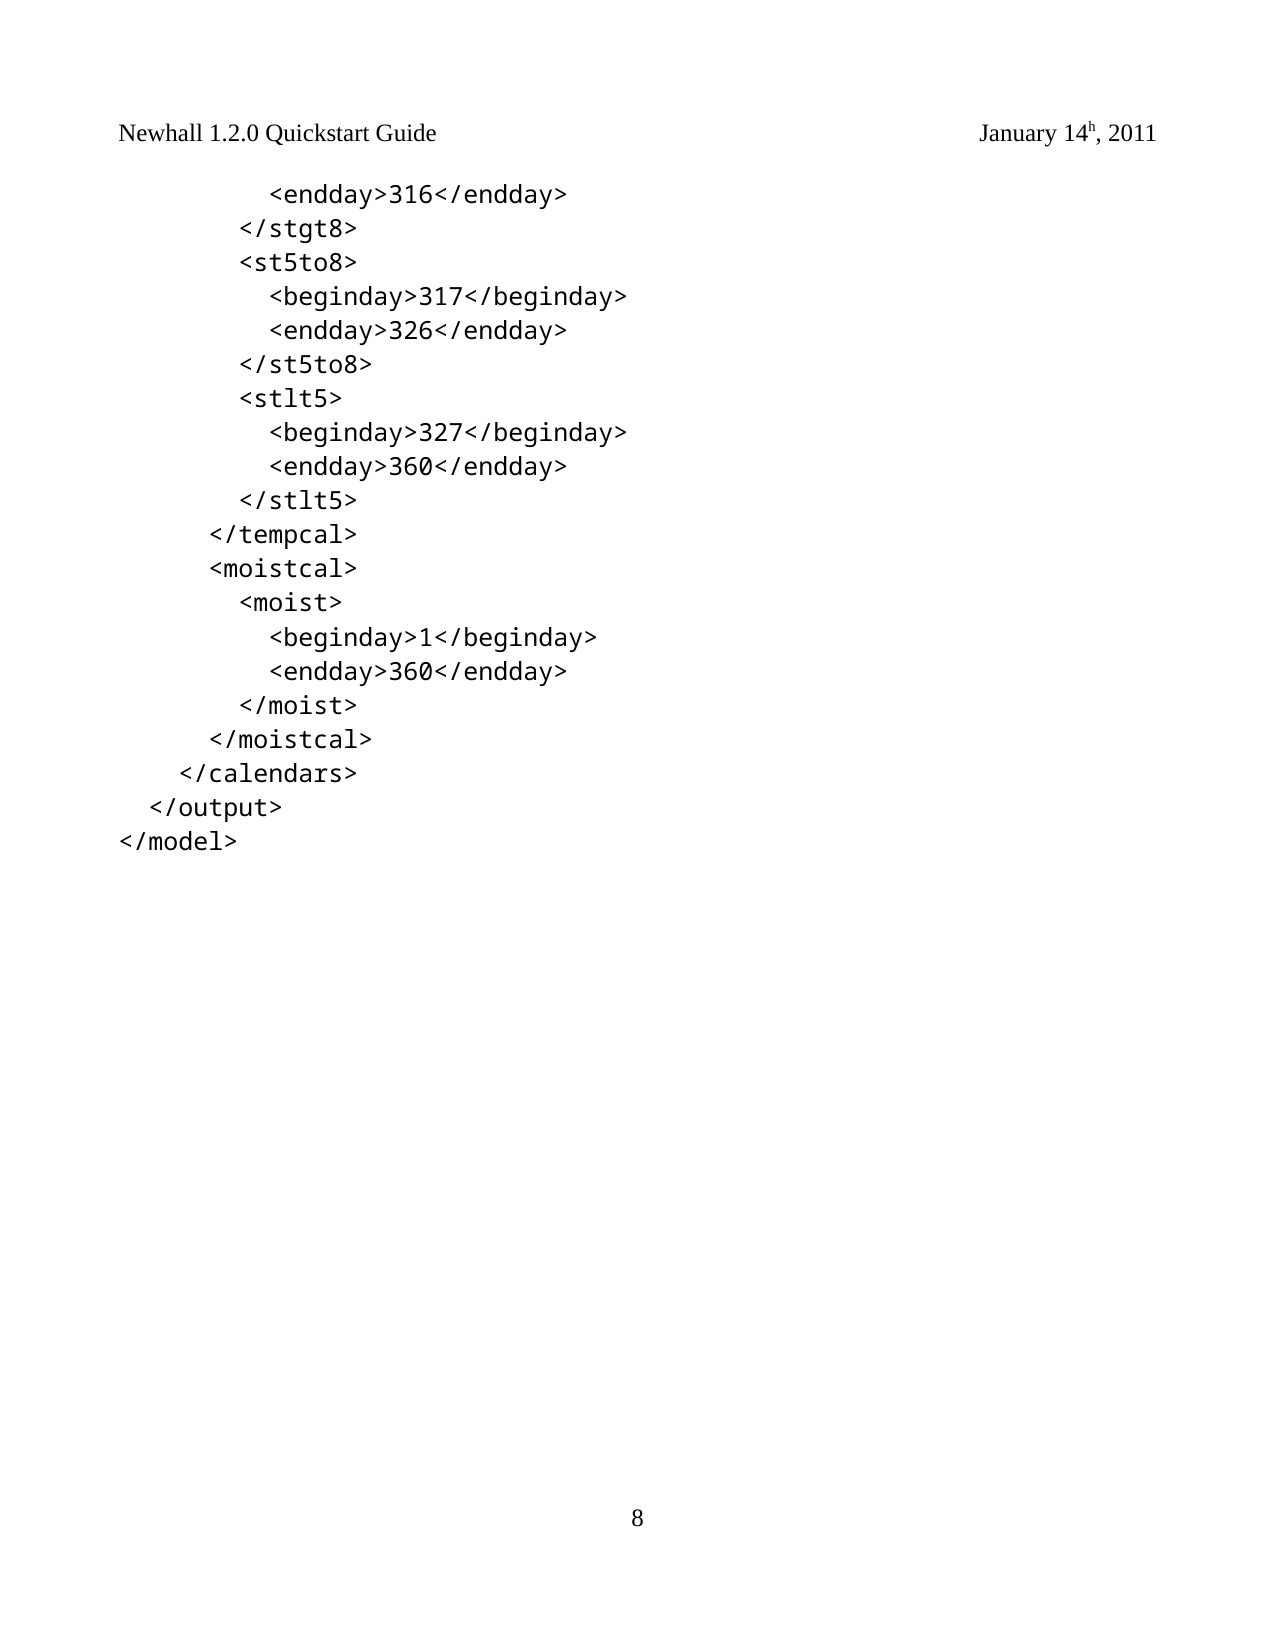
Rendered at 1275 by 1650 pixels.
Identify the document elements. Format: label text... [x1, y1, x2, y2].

text </st5to8> [118, 347, 1157, 381]
text <beginday>327</beginday> [118, 415, 1157, 449]
text </stgt8> [118, 210, 1157, 244]
text <st5to8> [118, 244, 1157, 278]
text </output> [118, 789, 1157, 823]
text </tempcal> [118, 517, 1157, 551]
text <endday>360</endday> [118, 653, 1157, 687]
text <moist> [118, 585, 1157, 619]
text <endday>316</endday> [118, 176, 1157, 210]
text </calendars> [118, 755, 1157, 789]
text </model> [118, 823, 1157, 858]
text <endday>360</endday> [118, 449, 1157, 483]
text </moist> [118, 687, 1157, 721]
text </moistcal> [118, 721, 1157, 755]
text <beginday>317</beginday> [118, 278, 1157, 313]
text <stlt5> [118, 381, 1157, 415]
text <moistcal> [118, 551, 1157, 585]
text </stlt5> [118, 483, 1157, 517]
text <endday>326</endday> [118, 313, 1157, 347]
text <beginday>1</beginday> [118, 619, 1157, 653]
